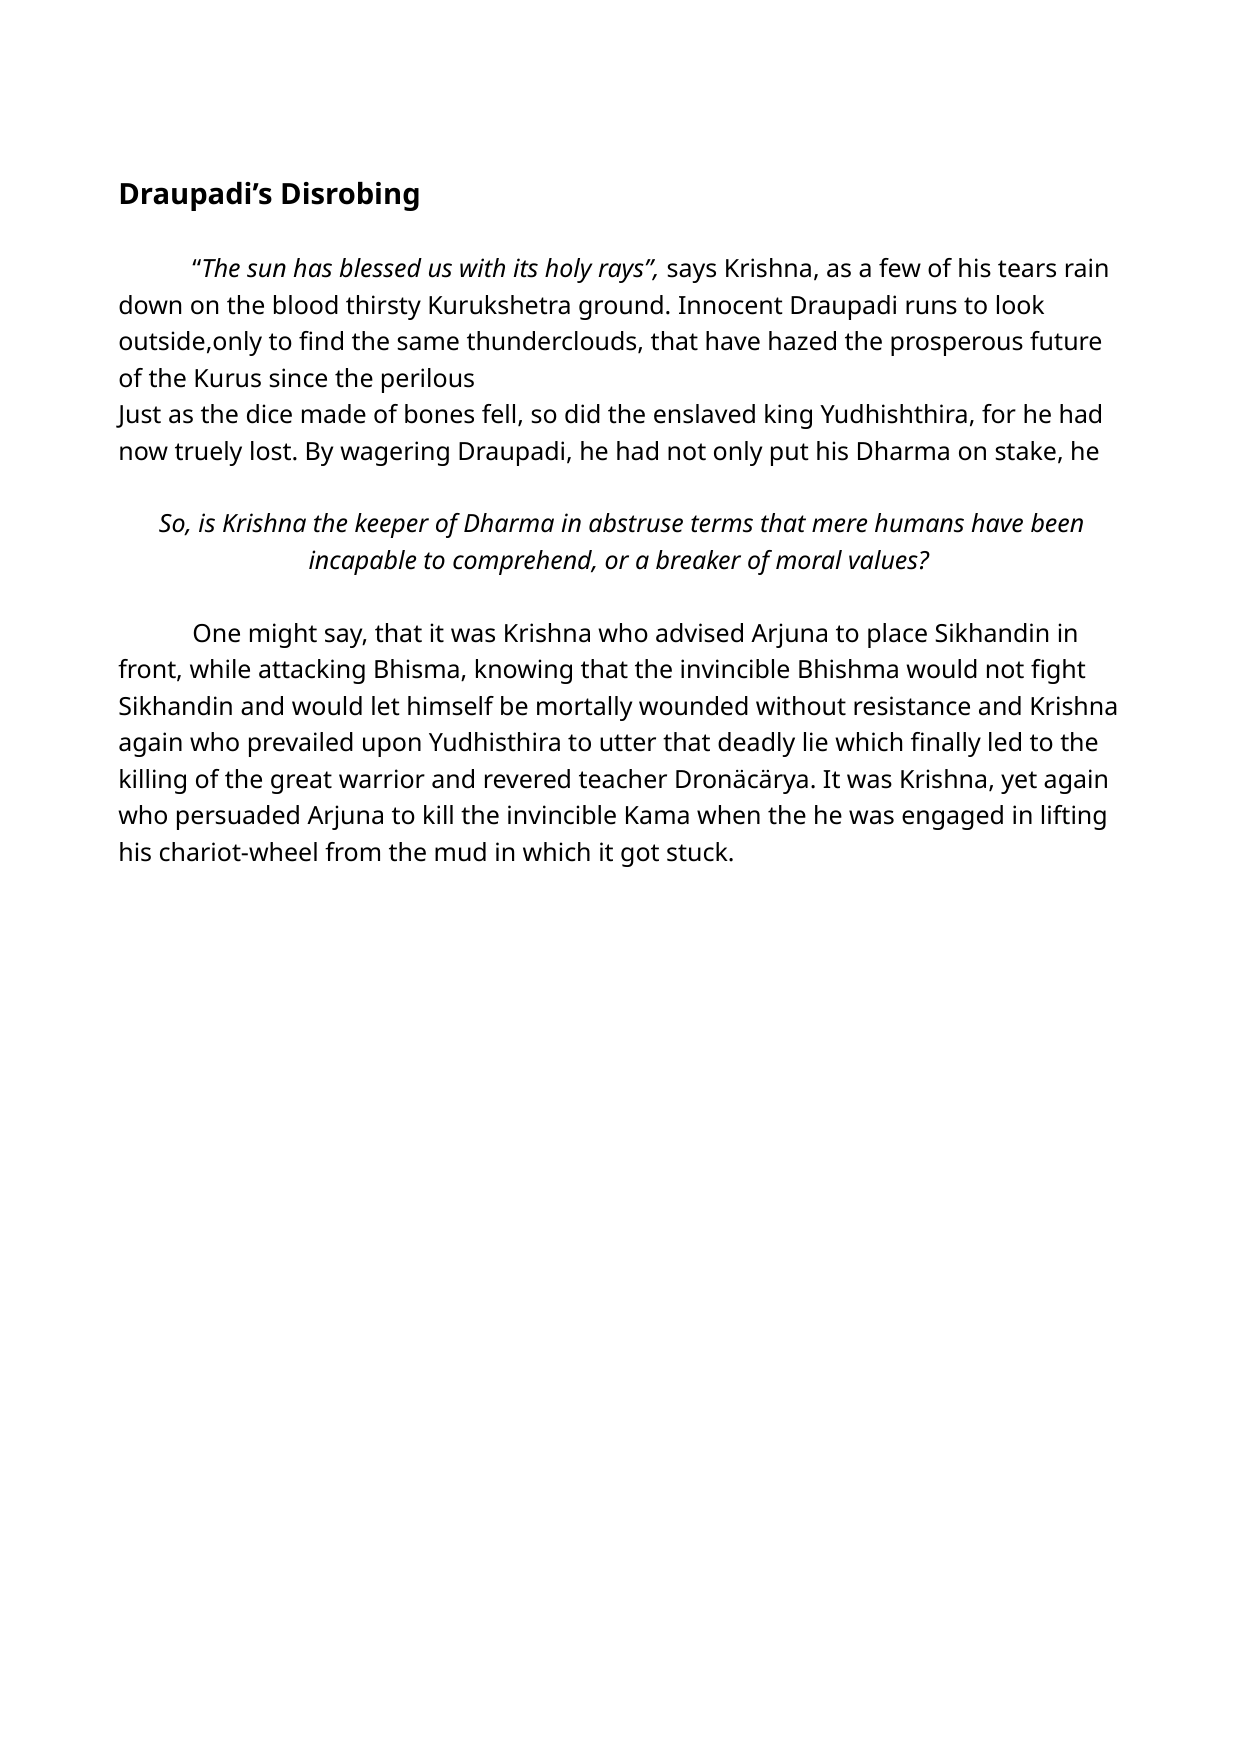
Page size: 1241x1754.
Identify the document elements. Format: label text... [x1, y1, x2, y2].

text Draupadi’s Disrobing [118, 176, 1122, 212]
text “The sun has blessed us with its holy rays”, says Krishna, as a few of his tears rain down on the blood thirsty Kurukshetra ground. Innocent Draupadi runs to look outside,only to find the same thunderclouds, that have hazed the prosperous future of the Kurus since the perilous [118, 248, 1122, 394]
text One might say, that it was Krishna who advised Arjuna to place Sikhandin in front, while attacking Bhisma, knowing that the invincible Bhishma would not fight Sikhandin and would let himself be mortally wounded without resistance and Krishna again who prevailed upon Yudhisthira to utter that deadly lie which finally led to the killing of the great warrior and revered teacher Dronäcärya. It was Krishna, yet again who persuaded Arjuna to kill the invincible Kama when the he was engaged in lifting his chariot-wheel from the mud in which it got stuck. [118, 613, 1122, 868]
text Just as the dice made of bones fell, so did the enslaved king Yudhishthira, for he had now truely lost. By wagering Draupadi, he had not only put his Dharma on stake, he [118, 394, 1122, 467]
text So, is Krishna the keeper of Dharma in abstruse terms that mere humans have been incapable to comprehend, or a breaker of moral values? [118, 504, 1122, 577]
